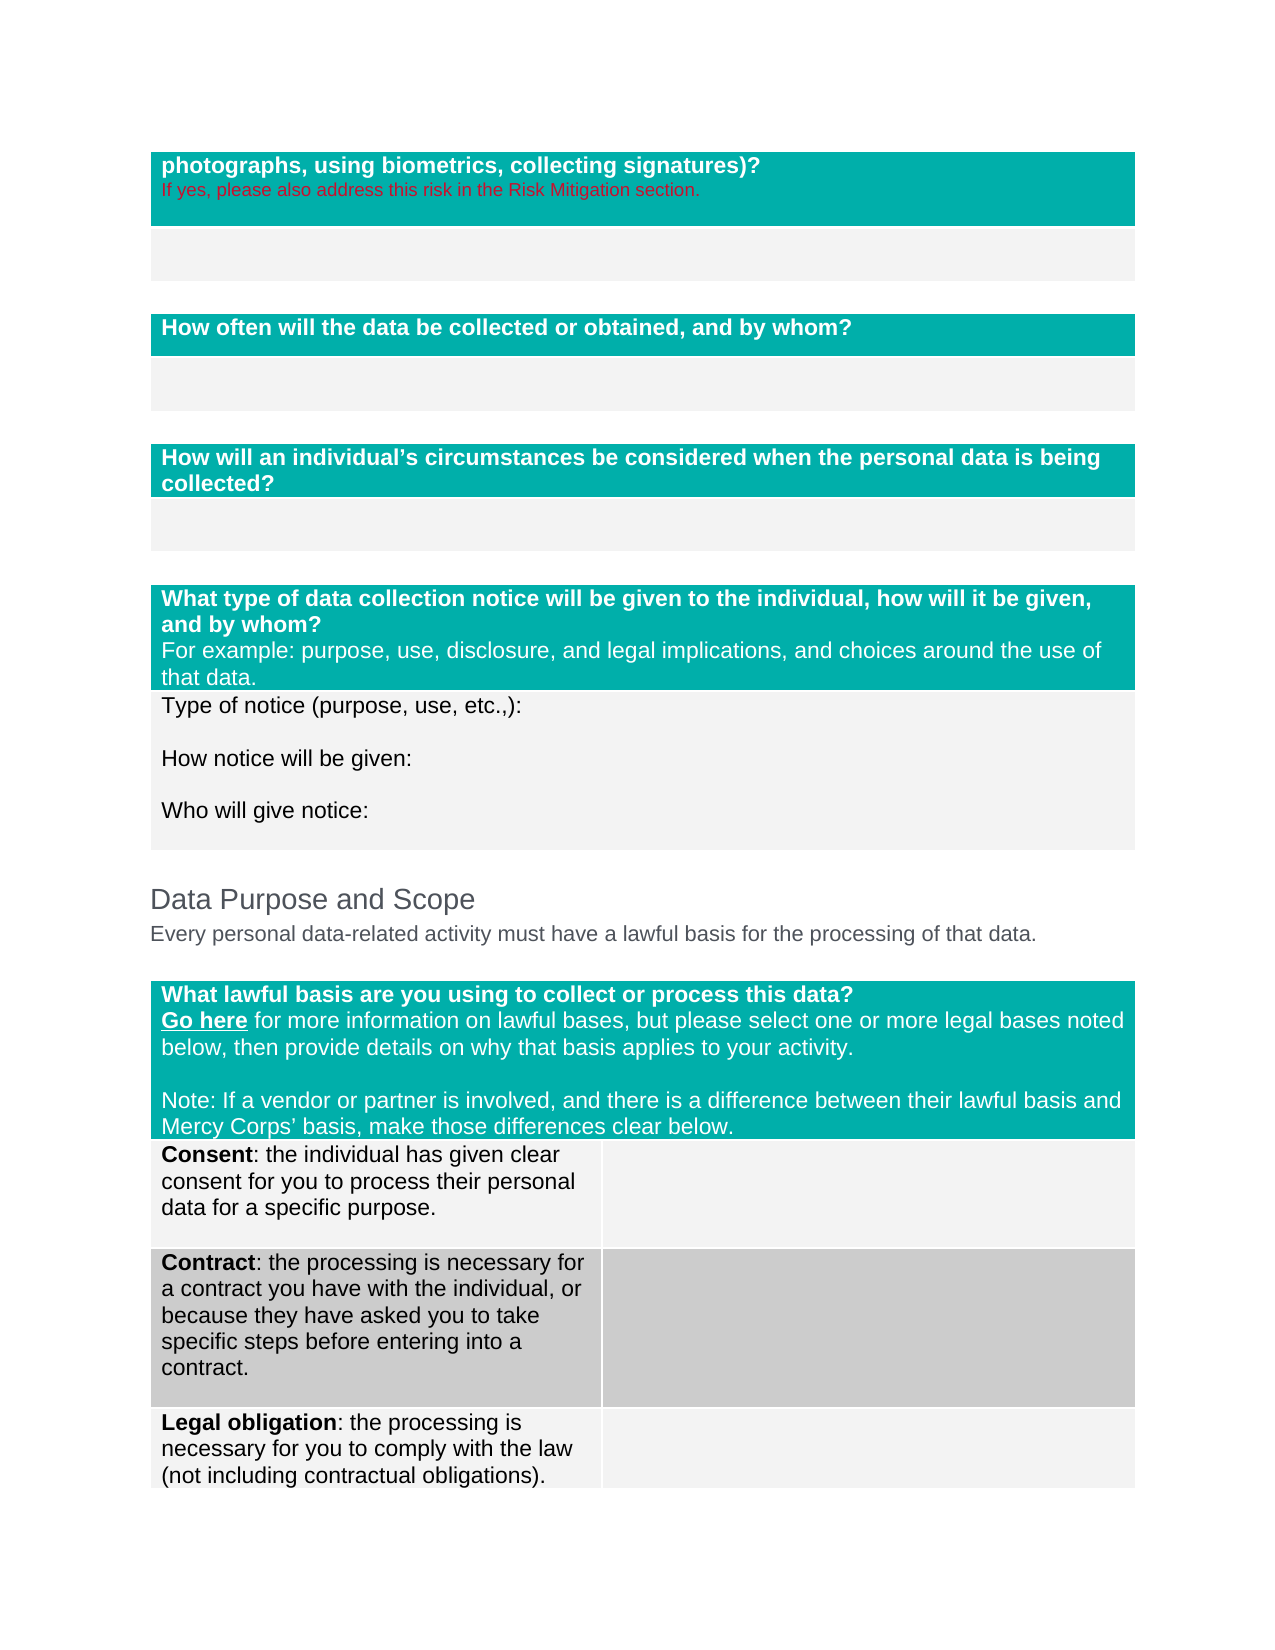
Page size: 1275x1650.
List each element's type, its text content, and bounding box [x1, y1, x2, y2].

table_header What lawful basis are you using to collect or process this data? Go here for more information on lawful bases, but please select one or more legal bases noted below, then provide details on why that basis applies to your activity. Note: If a vendor or partner is involved, and there is a difference between their lawful basis and Mercy Corps’ basis, make those differences clear below. [151, 981, 1135, 1139]
table_cell Contract: the processing is necessary for a contract you have with the individual, or because they have asked you to take specific steps before entering into a contract. [151, 1249, 601, 1407]
table_cell [603, 1249, 1135, 1407]
table_header How will an individual’s circumstances be considered when the personal data is being collected? [151, 444, 1135, 497]
table_cell [603, 1141, 1135, 1247]
table_header How often will the data be collected or obtained, and by whom? [151, 314, 1135, 356]
table_cell [151, 358, 1135, 411]
text Data Purpose and Scope [150, 882, 1125, 916]
table_cell Consent: the individual has given clear consent for you to process their personal data for a specific purpose. [151, 1141, 601, 1247]
text Every personal data-related activity must have a lawful basis for the processing of that data. [150, 921, 1125, 946]
table_cell [603, 1409, 1135, 1488]
table_cell Legal obligation: the processing is necessary for you to comply with the law (not including contractual obligations). [151, 1409, 601, 1488]
table_cell Type of notice (purpose, use, etc.,): How notice will be given: Who will give notice: [151, 692, 1135, 850]
table_cell [151, 229, 1135, 281]
table_header What type of data collection notice will be given to the individual, how will it be given, and by whom? For example: purpose, use, disclosure, and legal implications, and choices around the use of that data. [151, 585, 1135, 690]
table_cell [151, 499, 1135, 551]
table_header photographs, using biometrics, collecting signatures)? If yes, please also address this risk in the Risk Mitigation section. [151, 152, 1135, 226]
